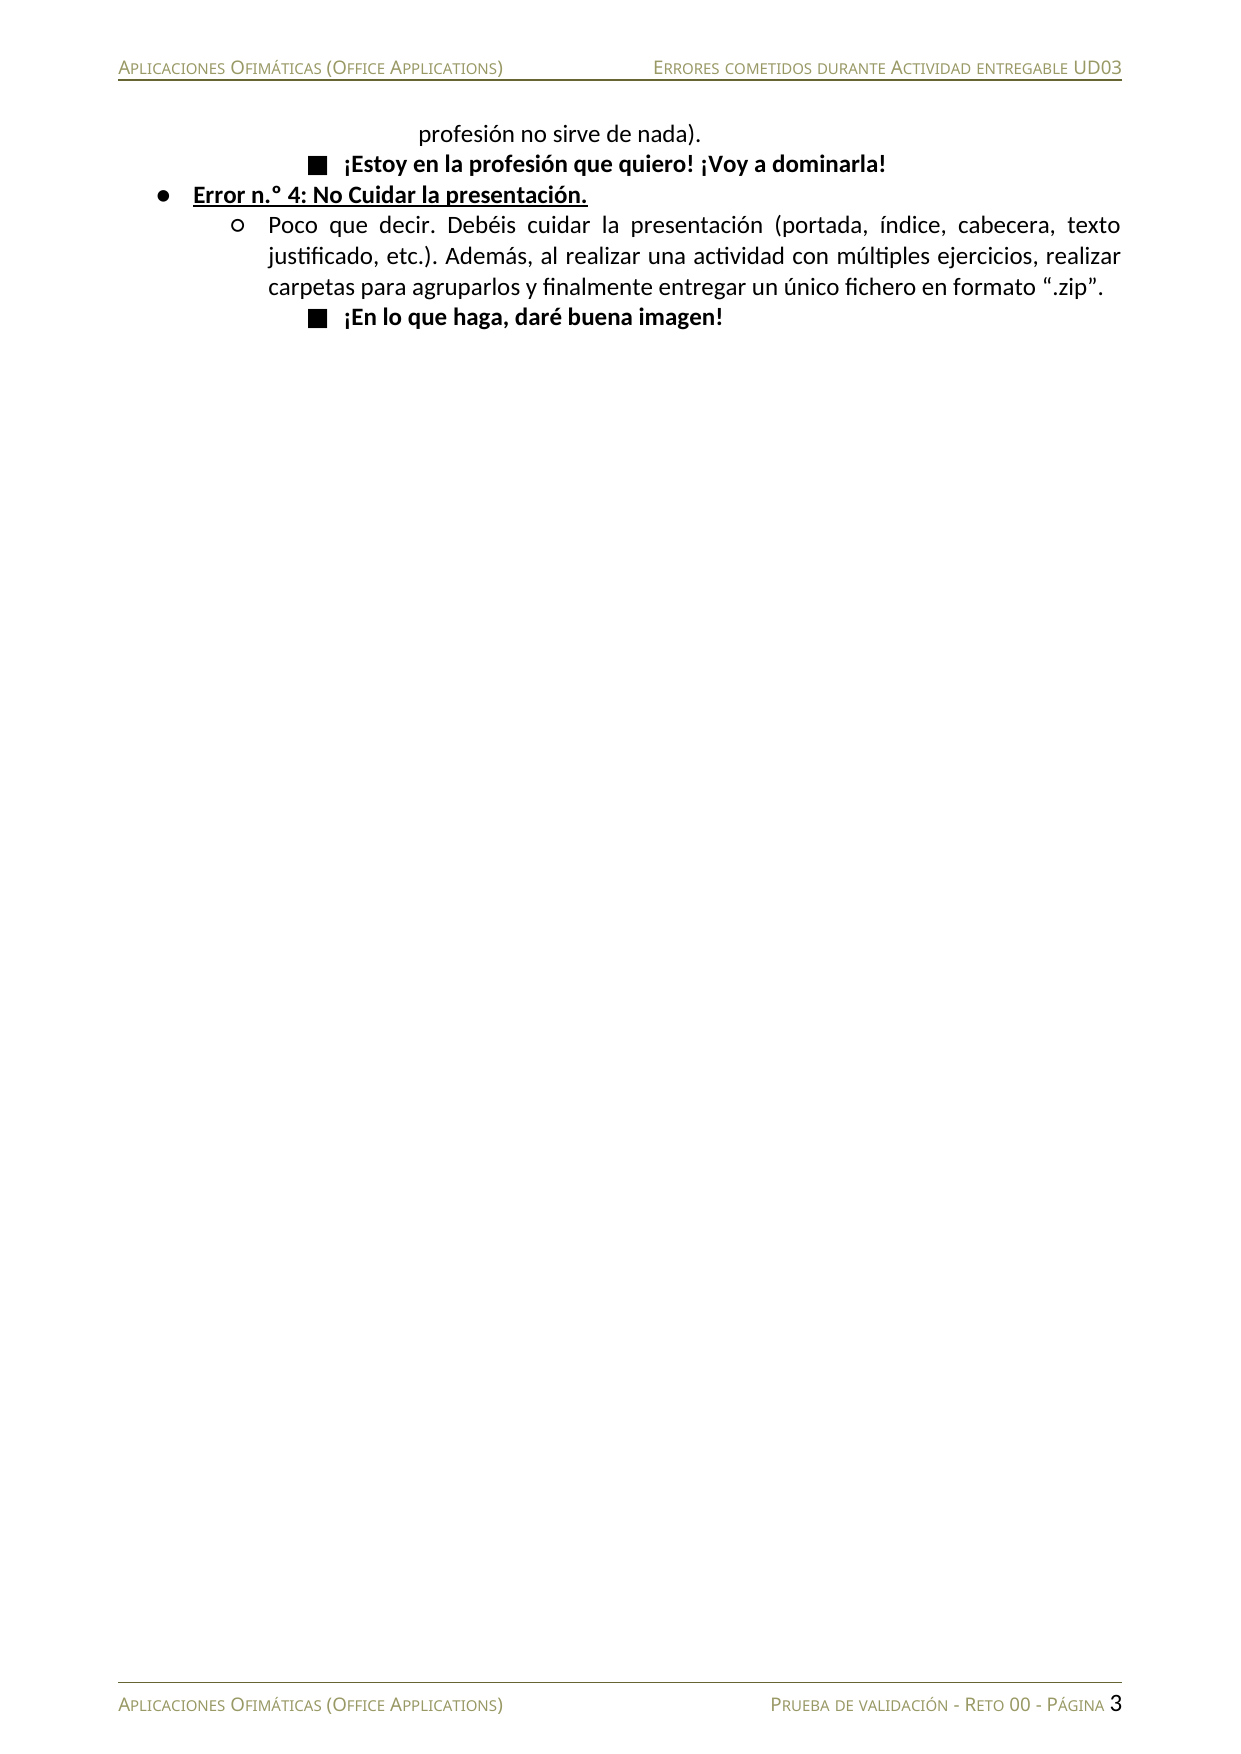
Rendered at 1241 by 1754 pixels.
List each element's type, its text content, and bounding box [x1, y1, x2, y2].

list profesión no sirve de nada). [381, 118, 1122, 148]
list Error n.º 4: No Cuidar la presentación. [156, 179, 1122, 209]
list ¡En lo que haga, daré buena imagen! [306, 301, 1122, 332]
list ¡Estoy en la profesión que quiero! ¡Voy a dominarla! [306, 148, 1122, 179]
list Poco que decir. Debéis cuidar la presentación (portada, índice, cabecera, texto justificado, etc.). Además, al realizar una actividad con múltiples ejercicios, realizar carpetas para agruparlos y finalmente entregar un único fichero en formato “.zip”. [231, 209, 1122, 301]
